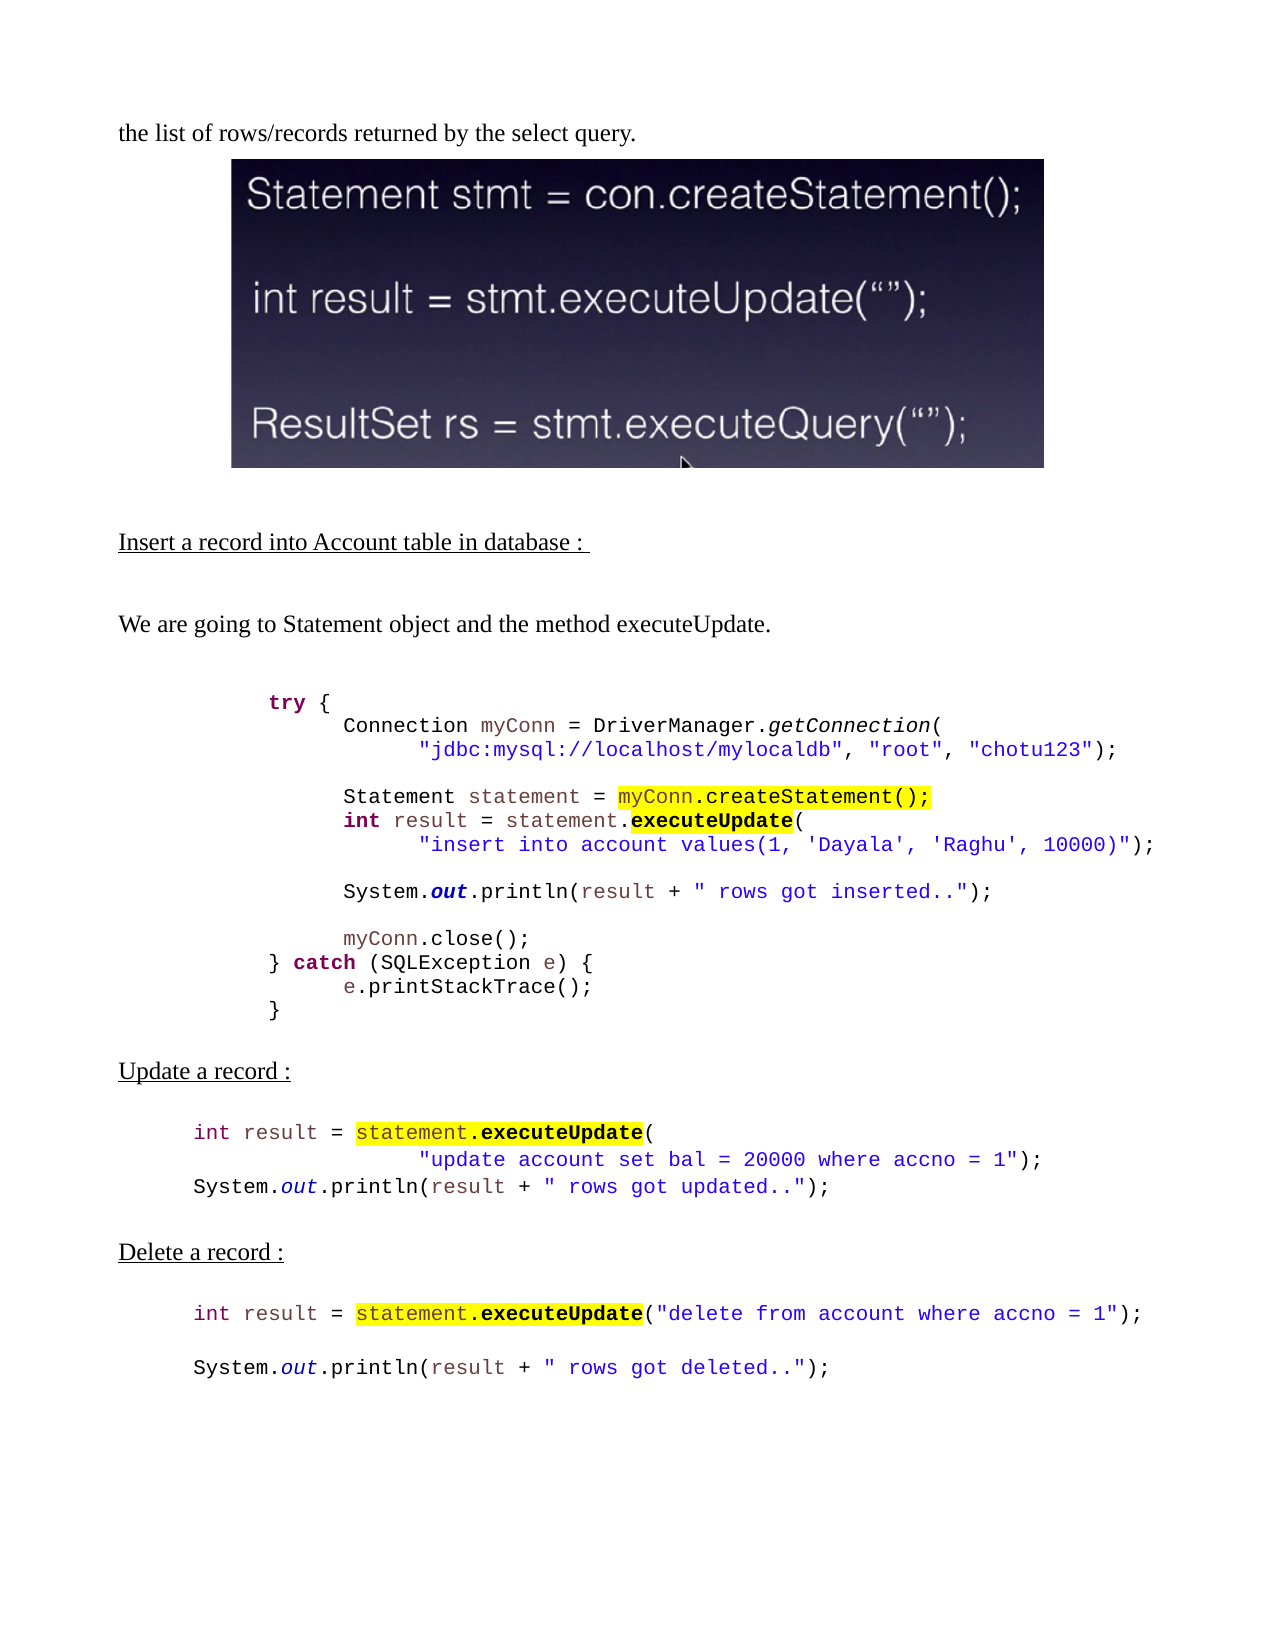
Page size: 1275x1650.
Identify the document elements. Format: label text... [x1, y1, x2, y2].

text int result = statement.executeUpdate( [118, 810, 1157, 834]
text Insert a record into Account table in database : [118, 527, 1157, 556]
text Delete a record : [118, 1237, 1157, 1265]
picture [231, 159, 1044, 468]
text "jdbc:mysql://localhost/mylocaldb", "root", "chotu123"); [118, 739, 1157, 763]
text Update a record : [118, 1056, 1157, 1085]
text int result = statement.executeUpdate("delete from account where accno = 1"); [118, 1303, 1157, 1326]
text } [118, 999, 1157, 1023]
text "insert into account values(1, 'Dayala', 'Raghu', 10000)"); [118, 834, 1157, 857]
text e.printStackTrace(); [118, 976, 1157, 999]
text Statement statement = myConn.createStatement(); [118, 786, 1157, 810]
text System.out.println(result + " rows got updated.."); [193, 1176, 1157, 1200]
text "update account set bal = 20000 where accno = 1"); [193, 1149, 1157, 1173]
text try { [118, 692, 1157, 716]
text System.out.println(result + " rows got deleted.."); [118, 1357, 1157, 1381]
text We are going to Statement object and the method executeUpdate. [118, 609, 1157, 638]
text Connection myConn = DriverManager.getConnection( [118, 716, 1157, 739]
text System.out.println(result + " rows got inserted.."); [118, 881, 1157, 905]
text int result = statement.executeUpdate( [193, 1122, 1157, 1146]
text the list of rows/records returned by the select query. [118, 118, 1157, 147]
text myConn.close(); [118, 928, 1157, 952]
text } catch (SQLException e) { [118, 952, 1157, 976]
